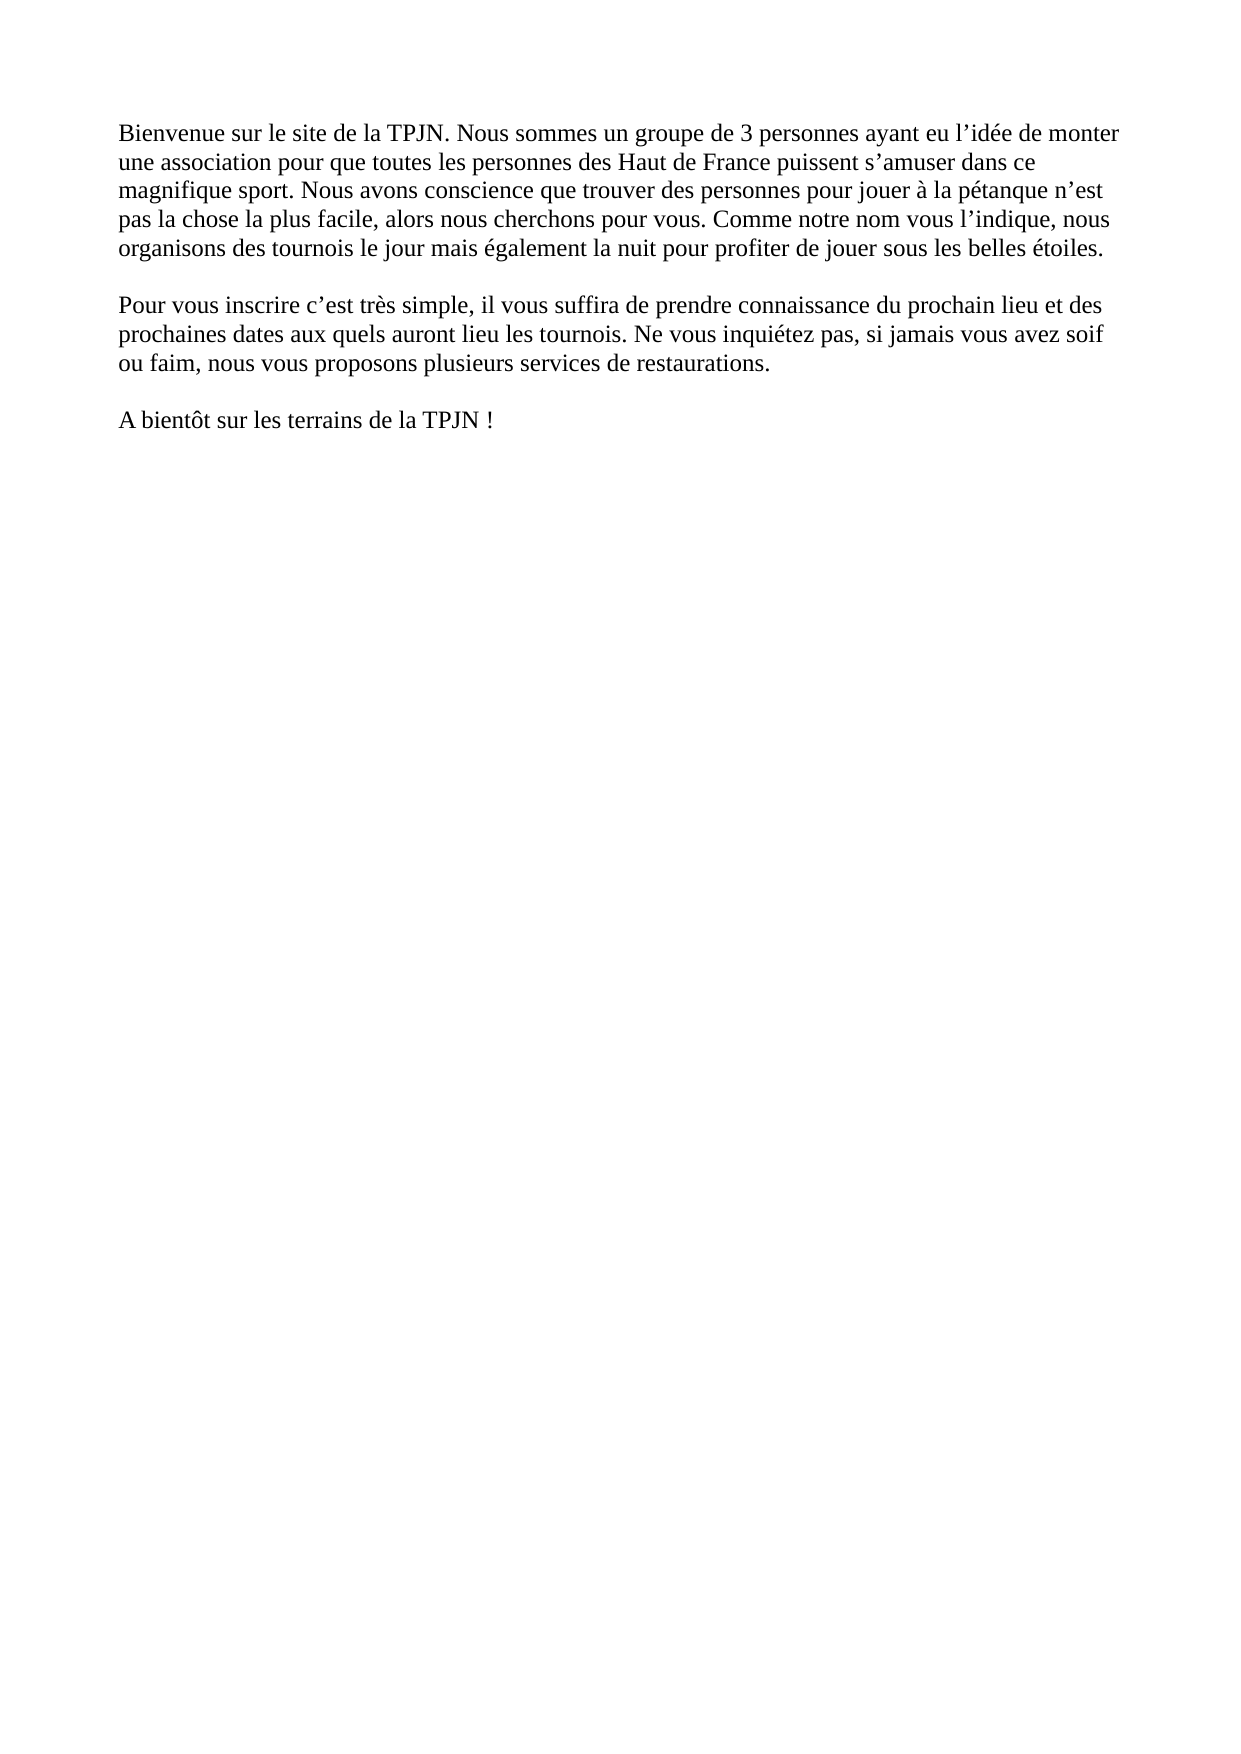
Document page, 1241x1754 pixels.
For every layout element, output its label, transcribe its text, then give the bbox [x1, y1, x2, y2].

text Pour vous inscrire c’est très simple, il vous suffira de prendre connaissance du prochain lieu et des prochaines dates aux quels auront lieu les tournois. Ne vous inquiétez pas, si jamais vous avez soif ou faim, nous vous proposons plusieurs services de restaurations. [118, 291, 1122, 377]
text Bienvenue sur le site de la TPJN. Nous sommes un groupe de 3 personnes ayant eu l’idée de monter une association pour que toutes les personnes des Haut de France puissent s’amuser dans ce magnifique sport. Nous avons conscience que trouver des personnes pour jouer à la pétanque n’est pas la chose la plus facile, alors nous cherchons pour vous. Comme notre nom vous l’indique, nous organisons des tournois le jour mais également la nuit pour profiter de jouer sous les belles étoiles. [118, 118, 1122, 262]
text A bientôt sur les terrains de la TPJN ! [118, 406, 1122, 434]
